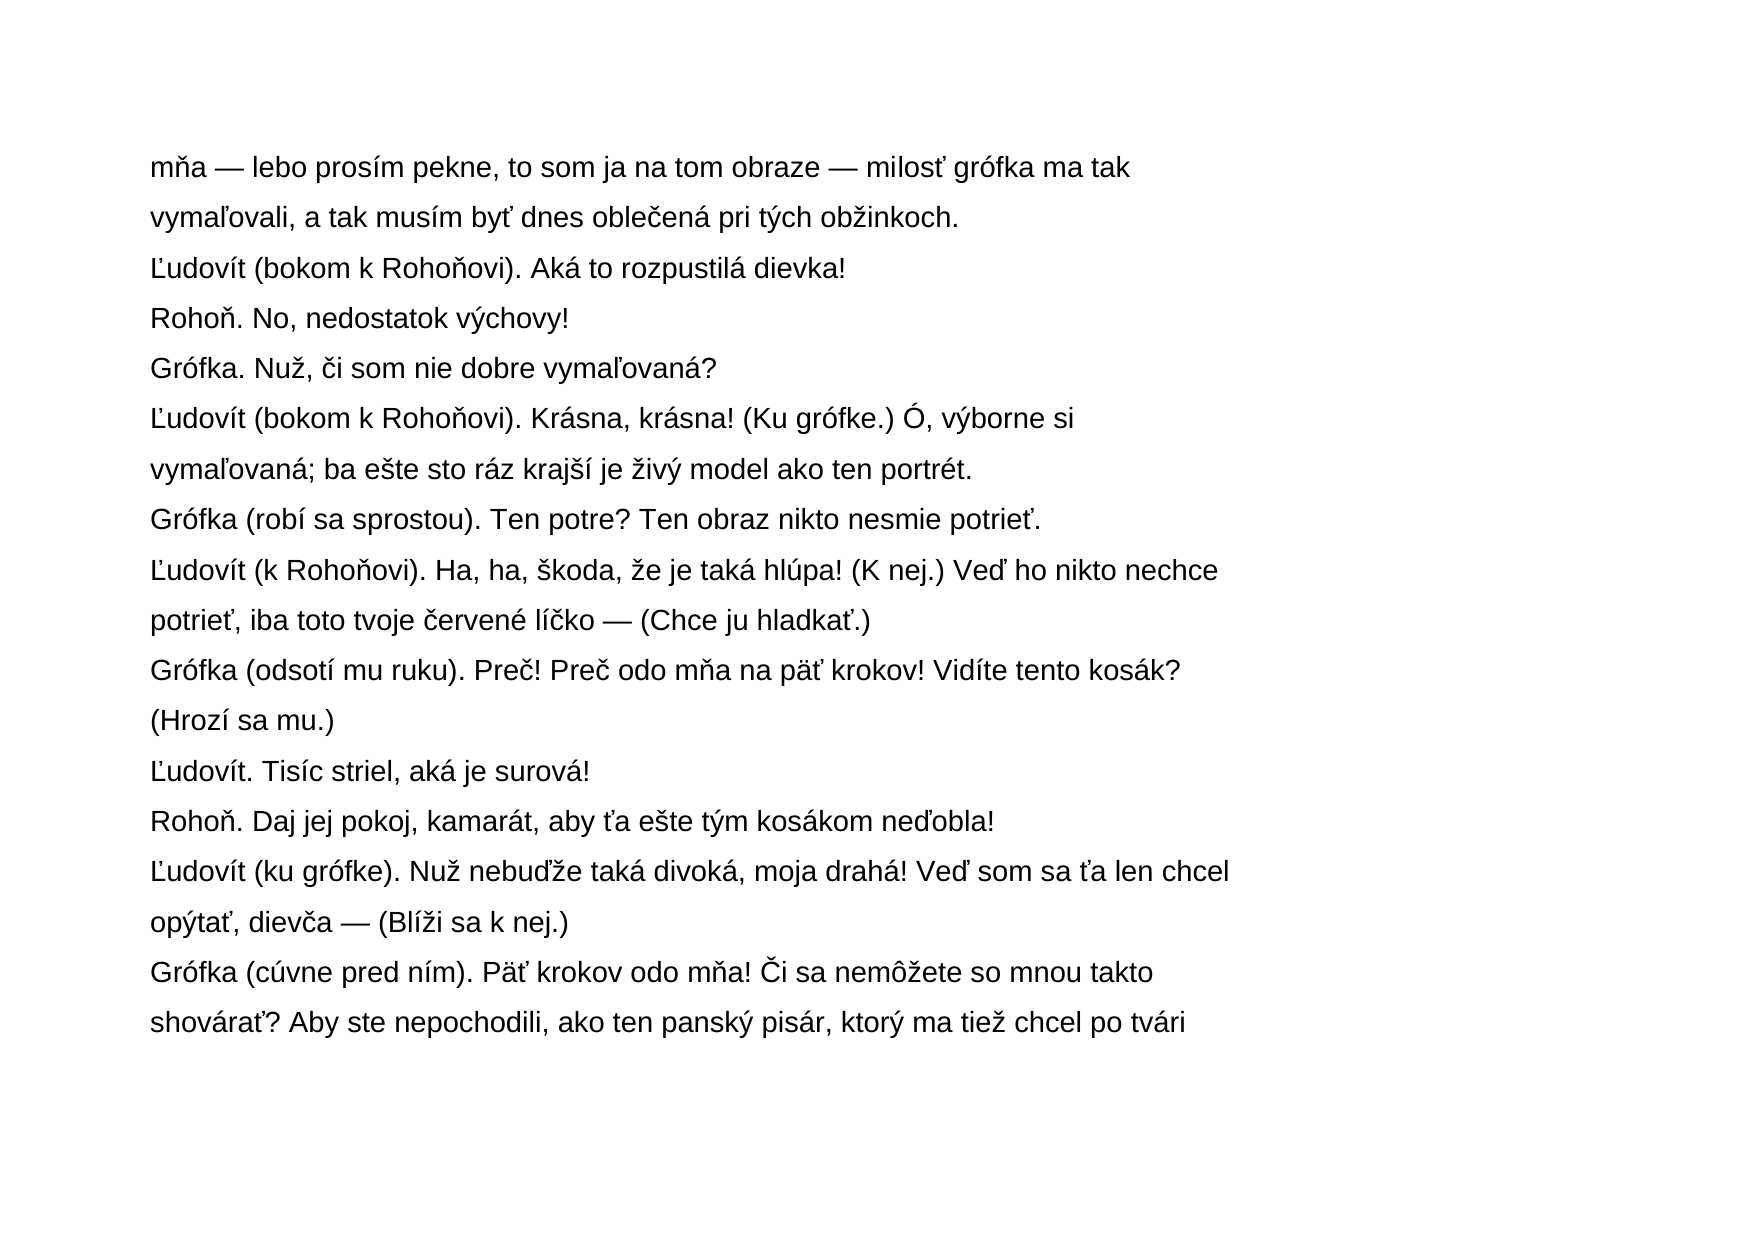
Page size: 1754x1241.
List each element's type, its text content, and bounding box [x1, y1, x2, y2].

text Ľudovít (ku grófke). Nuž nebuďže taká divoká, moja drahá! Veď som sa ťa len chcel opýtať, dievča — (Blíži sa k nej.) [150, 854, 1243, 938]
text Ľudovít (bokom k Rohoňovi). Aká to rozpustilá dievka! [150, 251, 1243, 284]
text Ľudovít (k Rohoňovi). Ha, ha, škoda, že je taká hlúpa! (K nej.) Veď ho nikto nechce potrieť, iba toto tvoje červené líčko — (Chce ju hladkať.) [150, 552, 1243, 636]
text Grófka (cúvne pred ním). Päť krokov odo mňa! Či sa nemôžete so mnou takto shovárať? Aby ste nepochodili, ako ten panský pisár, ktorý ma tiež chcel po tvári [150, 955, 1243, 1039]
text Grófka (odsotí mu ruku). Preč! Preč odo mňa na päť krokov! Vidíte tento kosák? (Hrozí sa mu.) [150, 653, 1243, 737]
text Grófka. Nuž, či som nie dobre vymaľovaná? [150, 351, 1243, 385]
text Grófka (robí sa sprostou). Ten potre? Ten obraz nikto nesmie potrieť. [150, 502, 1243, 536]
text Rohoň. Daj jej pokoj, kamarát, aby ťa ešte tým kosákom neďobla! [150, 804, 1243, 838]
text Rohoň. No, nedostatok výchovy! [150, 301, 1243, 334]
text Ľudovít (bokom k Rohoňovi). Krásna, krásna! (Ku grófke.) Ó, výborne si vymaľovaná; ba ešte sto ráz krajší je živý model ako ten portrét. [150, 402, 1243, 485]
text Ľudovít. Tisíc striel, aká je surová! [150, 754, 1243, 787]
text mňa — lebo pro­sím pekne, to som ja na tom obraze — mi­losť grófka ma tak vymaľovali, a tak musím byť dnes oblečená pri tých obžinkoch. [150, 150, 1243, 234]
